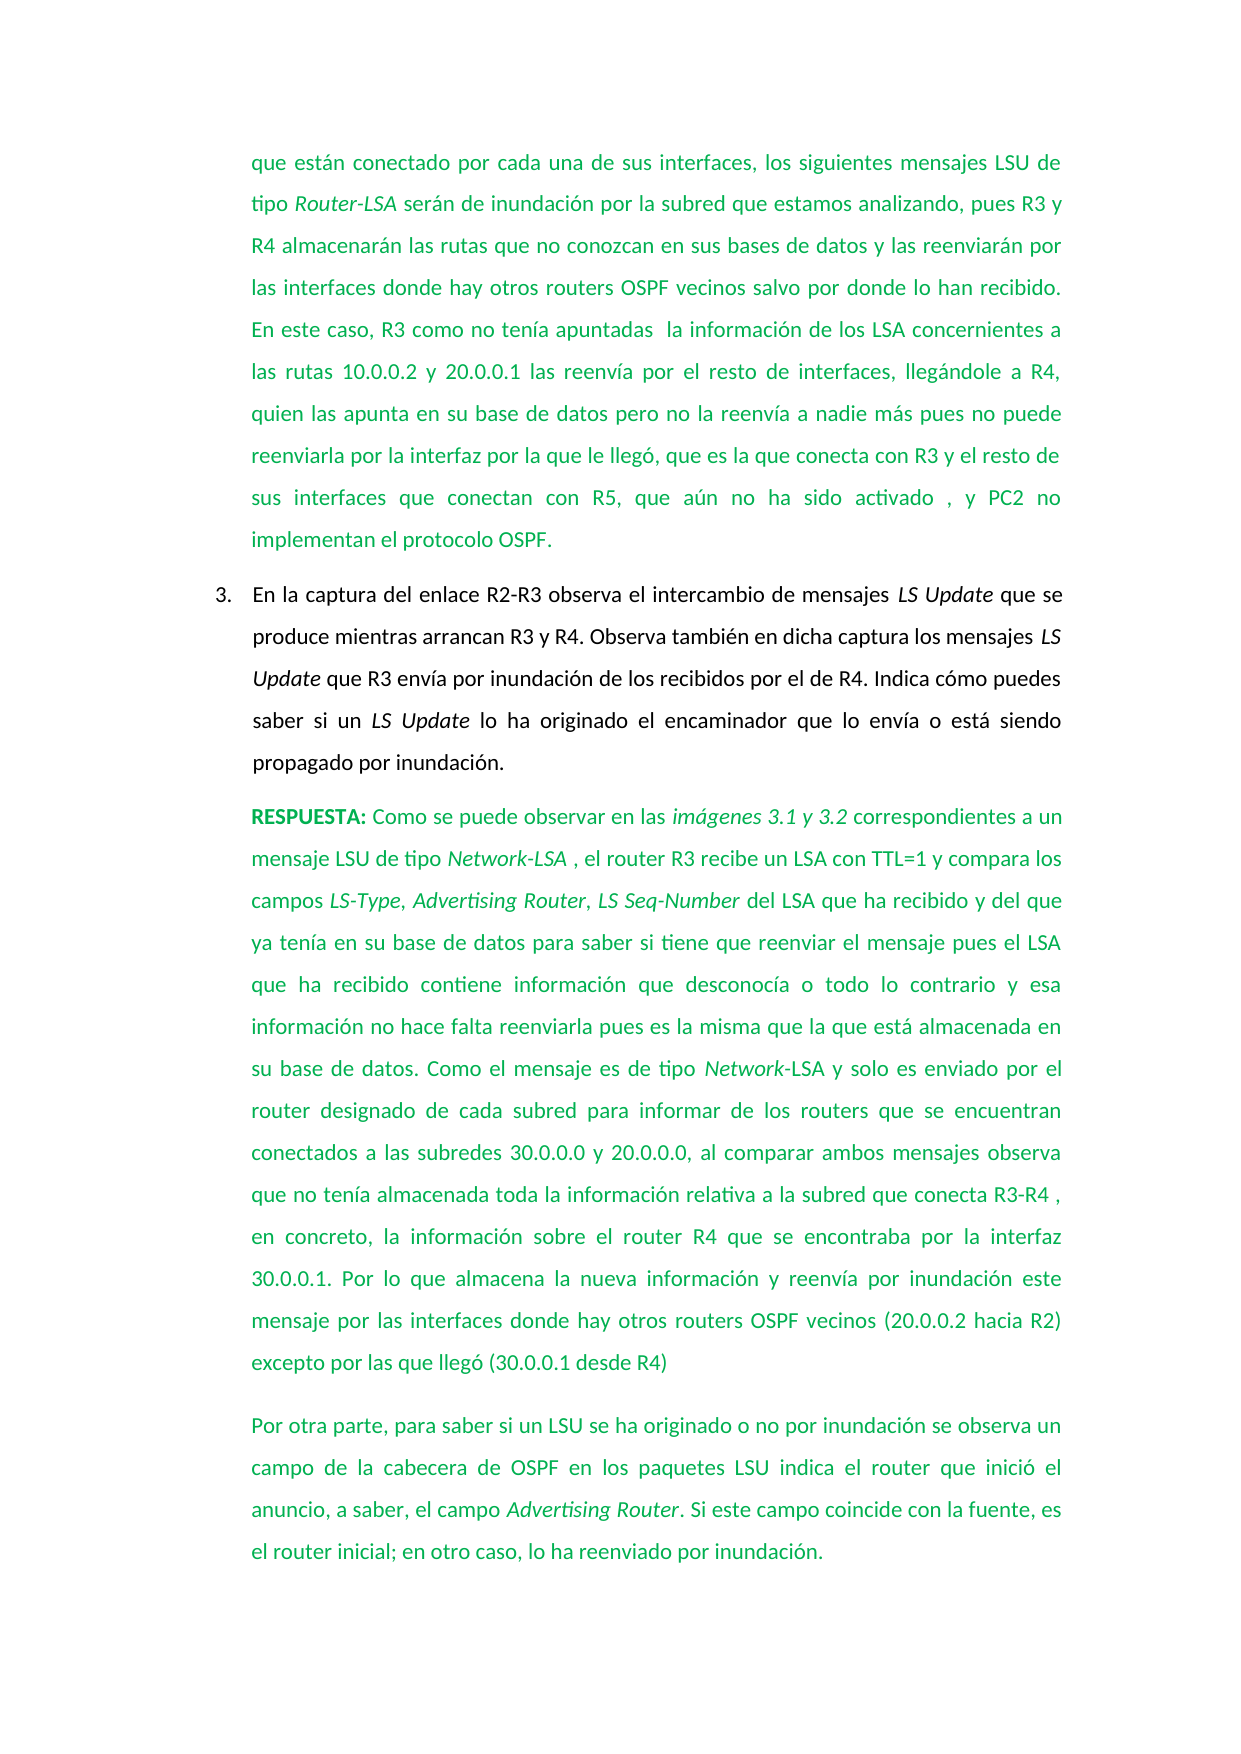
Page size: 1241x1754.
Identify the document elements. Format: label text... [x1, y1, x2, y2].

text Por otra parte, para saber si un LSU se ha originado o no por inundación se observa un campo de la cabecera de OSPF en los paquetes LSU indica el router que inició el anuncio, a saber, el campo Advertising Router. Si este campo coincide con la fuente, es el router inicial; en otro caso, lo ha reenviado por inundación. [251, 1411, 1063, 1565]
text RESPUESTA: Como se puede observar en las imágenes 3.1 y 3.2 correspondientes a un mensaje LSU de tipo Network-LSA , el router R3 recibe un LSA con TTL=1 y compara los campos LS-Type, Advertising Router, LS Seq-Number del LSA que ha recibido y del que ya tenía en su base de datos para saber si tiene que reenviar el mensaje pues el LSA que ha recibido contiene información que desconocía o todo lo contrario y esa información no hace falta reenviarla pues es la misma que la que está almacenada en su base de datos. Como el mensaje es de tipo Network-LSA y solo es enviado por el router designado de cada subred para informar de los routers que se encuentran conectados a las subredes 30.0.0.0 y 20.0.0.0, al comparar ambos mensajes observa que no tenía almacenada toda la información relativa a la subred que conecta R3-R4 , en concreto, la información sobre el router R4 que se encontraba por la interfaz 30.0.0.1. Por lo que almacena la nueva información y reenvía por inundación este mensaje por las interfaces donde hay otros routers OSPF vecinos (20.0.0.2 hacia R2) excepto por las que llegó (30.0.0.1 desde R4) [251, 802, 1063, 1376]
text que están conectado por cada una de sus interfaces, los siguientes mensajes LSU de tipo Router-LSA serán de inundación por la subred que estamos analizando, pues R3 y R4 almacenarán las rutas que no conozcan en sus bases de datos y las reenviarán por las interfaces donde hay otros routers OSPF vecinos salvo por donde lo han recibido. En este caso, R3 como no tenía apuntadas la información de los LSA concernientes a las rutas 10.0.0.2 y 20.0.0.1 las reenvía por el resto de interfaces, llegándole a R4, quien las apunta en su base de datos pero no la reenvía a nadie más pues no puede reenviarla por la interfaz por la que le llegó, que es la que conecta con R3 y el resto de sus interfaces que conectan con R5, que aún no ha sido activado , y PC2 no implementan el protocolo OSPF. [251, 148, 1063, 553]
list En la captura del enlace R2-R3 observa el intercambio de mensajes LS Update que se produce mientras arrancan R3 y R4. Observa también en dicha captura los mensajes LS Update que R3 envía por inundación de los recibidos por el de R4. Indica cómo puedes saber si un LS Update lo ha originado el encaminador que lo envía o está siendo propagado por inundación. [215, 580, 1063, 776]
